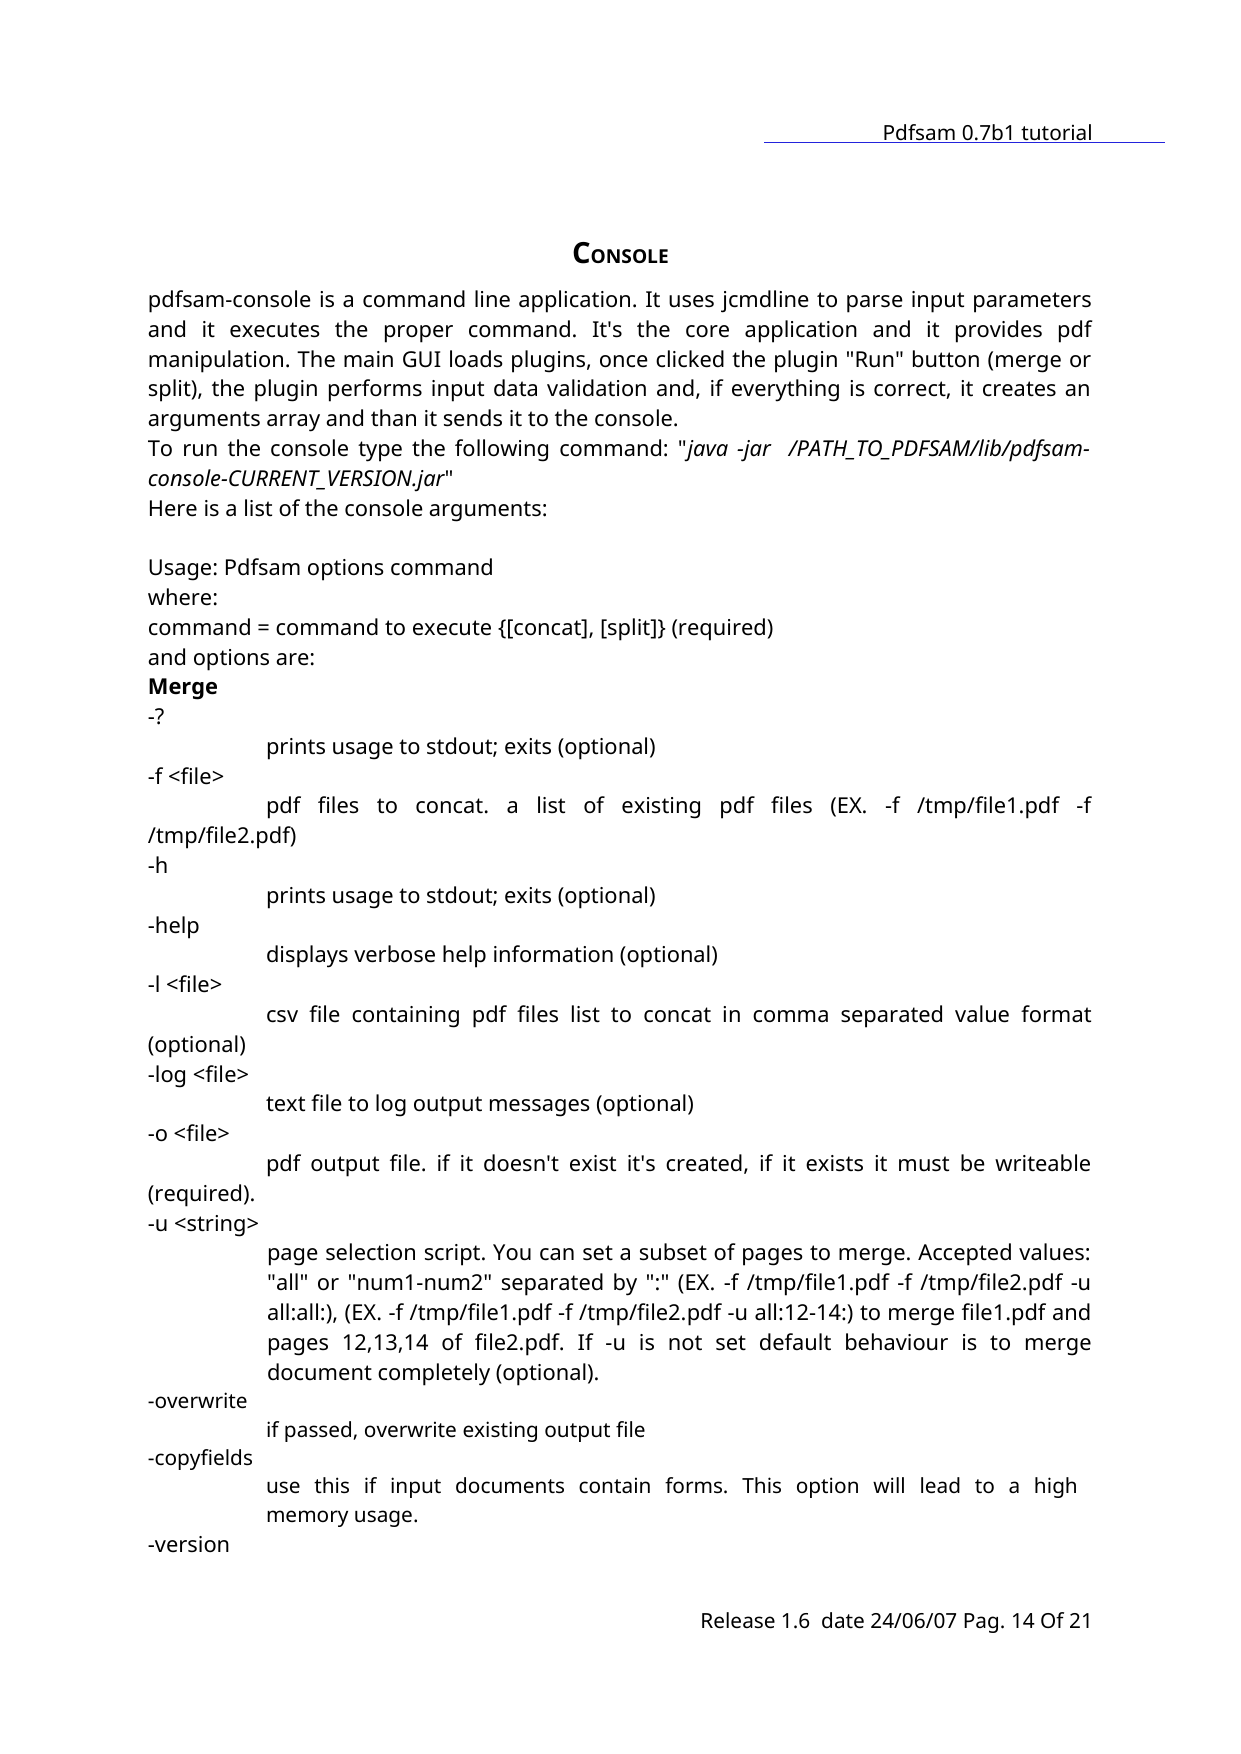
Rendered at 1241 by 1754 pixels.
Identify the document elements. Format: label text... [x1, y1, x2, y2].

text -u <string> [148, 1208, 1093, 1237]
text -overwrite [148, 1386, 1093, 1415]
text where: [148, 582, 1093, 612]
text -? [148, 701, 1093, 731]
text page selection script. You can set a subset of pages to merge. Accepted values: "all" or "num1-num2" separated by ":" (EX. -f /tmp/file1.pdf -f /tmp/file2.pdf -u all:all:), (EX. -f /tmp/file1.pdf -f /tmp/file2.pdf -u all:12-14:) to merge file1.pdf and pages 12,13,14 of file2.pdf. If -u is not set default behaviour is to merge document completely (optional). [267, 1237, 1093, 1386]
text -o <file> [148, 1118, 1093, 1148]
text -log <file> [148, 1059, 1093, 1088]
text displays verbose help information (optional) [148, 939, 1093, 969]
text pdf output file. if it doesn't exist it's created, if it exists it must be writeable (required). [148, 1148, 1093, 1208]
text and options are: [148, 642, 1093, 671]
text pdfsam-console is a command line application. It uses jcmdline to parse input parameters and it executes the proper command. It's the core application and it provides pdf manipulation. The main GUI loads plugins, once clicked the plugin "Run" button (merge or split), the plugin performs input data validation and, if everything is correct, it creates an arguments array and than it sends it to the console. [148, 284, 1093, 433]
text -version [148, 1528, 1093, 1558]
text csv file containing pdf files list to concat in comma separated value format (optional) [148, 999, 1093, 1059]
text Here is a list of the console arguments: [148, 493, 1093, 522]
text if passed, overwrite existing output file [148, 1415, 1093, 1443]
text command = command to execute {[concat], [split]} (required) [148, 612, 1093, 642]
text prints usage to stdout; exits (optional) [148, 880, 1093, 910]
text Usage: Pdfsam options command [148, 552, 1093, 582]
text Console [148, 232, 1093, 272]
text To run the console type the following command: "java -jar /PATH_TO_PDFSAM/lib/pdfsam-console-CURRENT_VERSION.jar" [148, 433, 1093, 493]
text -help [148, 910, 1093, 939]
text -l <file> [148, 969, 1093, 999]
text prints usage to stdout; exits (optional) [148, 731, 1093, 761]
text Merge [148, 671, 1093, 701]
text -f <file> [148, 761, 1093, 791]
text use this if input documents contain forms. This option will lead to a high memory usage. [148, 1472, 1093, 1528]
text pdf files to concat. a list of existing pdf files (EX. -f /tmp/file1.pdf -f /tmp/file2.pdf) [148, 791, 1093, 850]
text -h [148, 850, 1093, 880]
text text file to log output messages (optional) [148, 1088, 1093, 1118]
text -copyfields [148, 1443, 1093, 1472]
